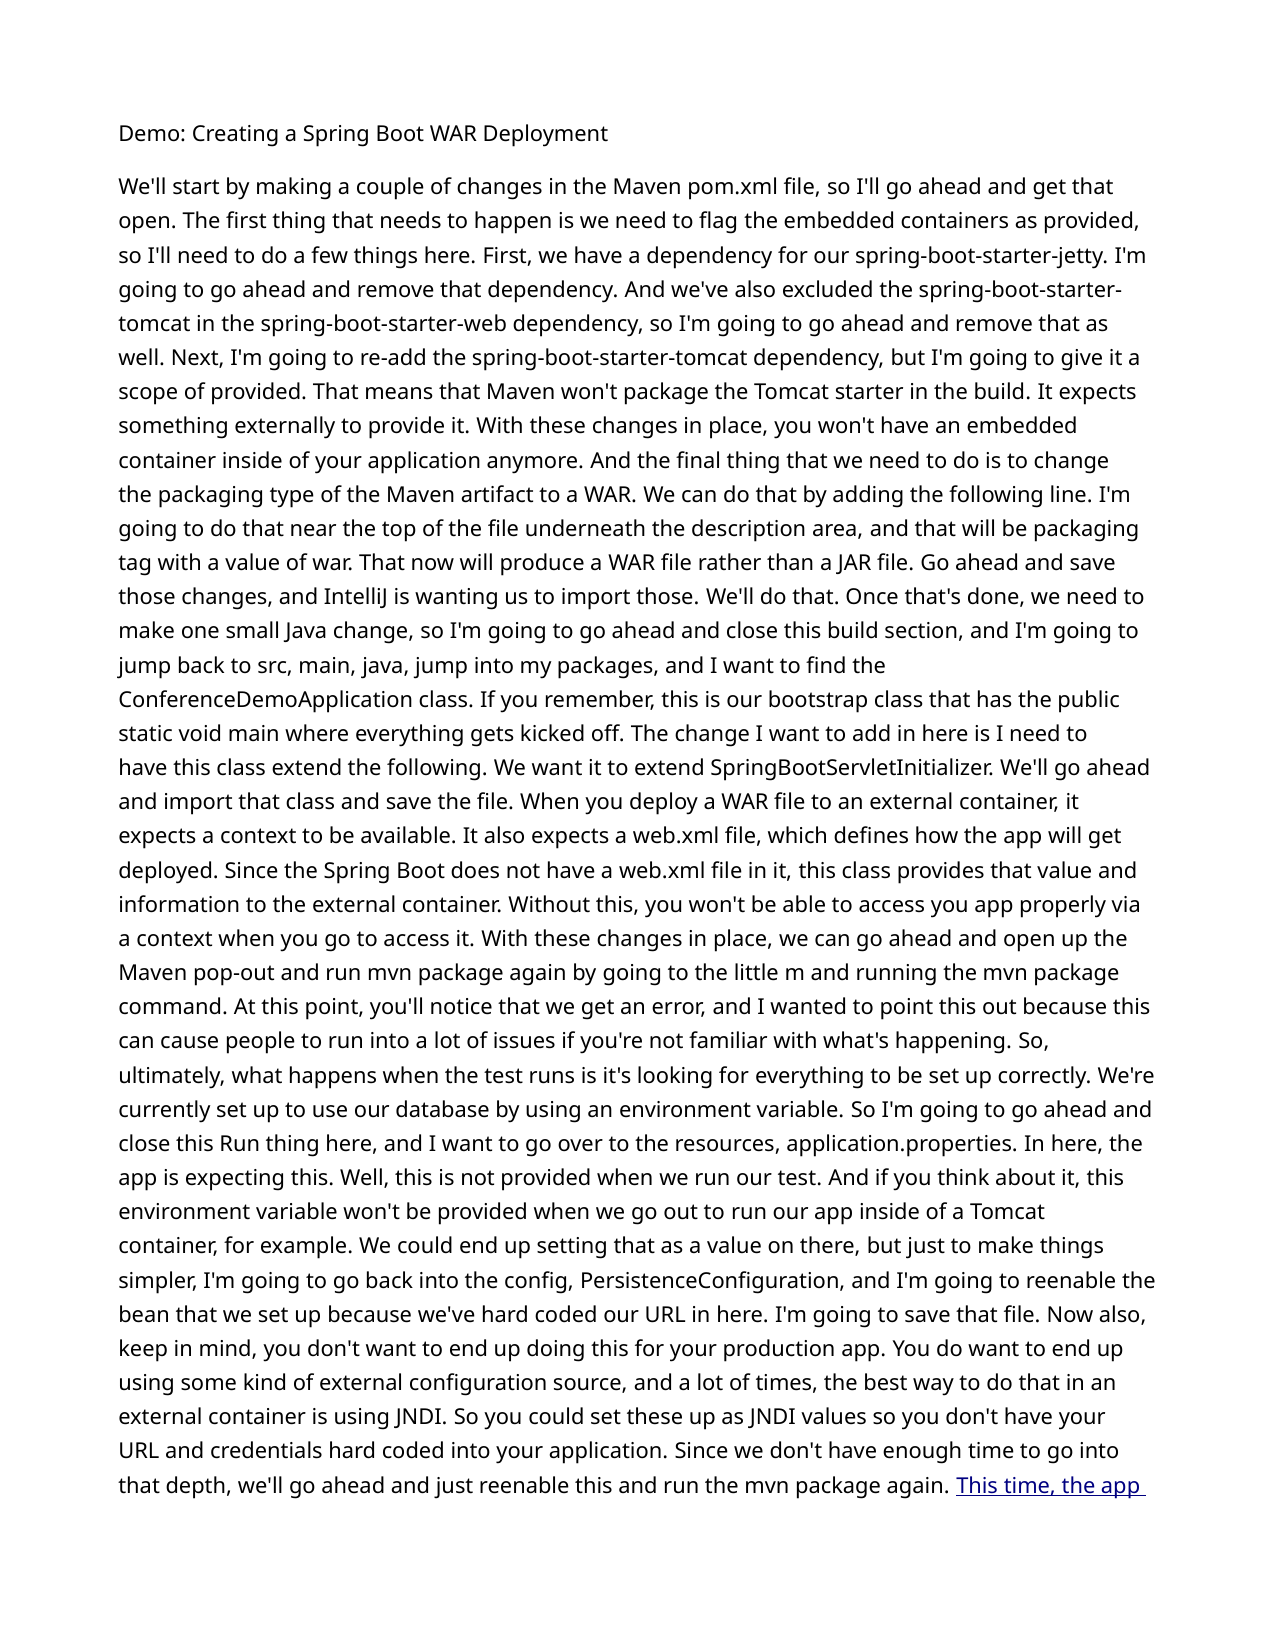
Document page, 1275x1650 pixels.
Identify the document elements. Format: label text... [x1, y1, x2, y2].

text We'll start by making a couple of changes in the Maven pom.xml file, so I'll go ahead and get that open. The first thing that needs to happen is we need to flag the embedded containers as provided, so I'll need to do a few things here. First, we have a dependency for our spring-boot-starter-jetty. I'm going to go ahead and remove that dependency. And we've also excluded the spring-boot-starter-tomcat in the spring-boot-starter-web dependency, so I'm going to go ahead and remove that as well. Next, I'm going to re-add the spring-boot-starter-tomcat dependency, but I'm going to give it a scope of provided. That means that Maven won't package the Tomcat starter in the build. It expects something externally to provide it. With these changes in place, you won't have an embedded container inside of your application anymore. And the final thing that we need to do is to change the packaging type of the Maven artifact to a WAR. We can do that by adding the following line. I'm going to do that near the top of the file underneath the description area, and that will be packaging tag with a value of war. That now will produce a WAR file rather than a JAR file. Go ahead and save those changes, and IntelliJ is wanting us to import those. We'll do that. Once that's done, we need to make one small Java change, so I'm going to go ahead and close this build section, and I'm going to jump back to src, main, java, jump into my packages, and I want to find the ConferenceDemoApplication class. If you remember, this is our bootstrap class that has the public static void main where everything gets kicked off. The change I want to add in here is I need to have this class extend the following. We want it to extend SpringBootServletInitializer. We'll go ahead and import that class and save the file. When you deploy a WAR file to an external container, it expects a context to be available. It also expects a web.xml file, which defines how the app will get deployed. Since the Spring Boot does not have a web.xml file in it, this class provides that value and information to the external container. Without this, you won't be able to access you app properly via a context when you go to access it. With these changes in place, we can go ahead and open up the Maven pop-out and run mvn package again by going to the little m and running the mvn package command. At this point, you'll notice that we get an error, and I wanted to point this out because this can cause people to run into a lot of issues if you're not familiar with what's happening. So, ultimately, what happens when the test runs is it's looking for everything to be set up correctly. We're currently set up to use our database by using an environment variable. So I'm going to go ahead and close this Run thing here, and I want to go over to the resources, application.properties. In here, the app is expecting this. Well, this is not provided when we run our test. And if you think about it, this environment variable won't be provided when we go out to run our app inside of a Tomcat container, for example. We could end up setting that as a value on there, but just to make things simpler, I'm going to go back into the config, PersistenceConfiguration, and I'm going to reenable the bean that we set up because we've hard coded our URL in here. I'm going to save that file. Now also, keep in mind, you don't want to end up doing this for your production app. You do want to end up using some kind of external configuration source, and a lot of times, the best way to do that in an external container is using JNDI. So you could set these up as JNDI values so you don't have your URL and credentials hard coded into your application. Since we don't have enough time to go into that depth, we'll go ahead and just reenable this and run the mvn package again. This time, the app [118, 171, 1157, 1499]
subtitle Demo: Creating a Spring Boot WAR Deployment [118, 118, 1157, 148]
